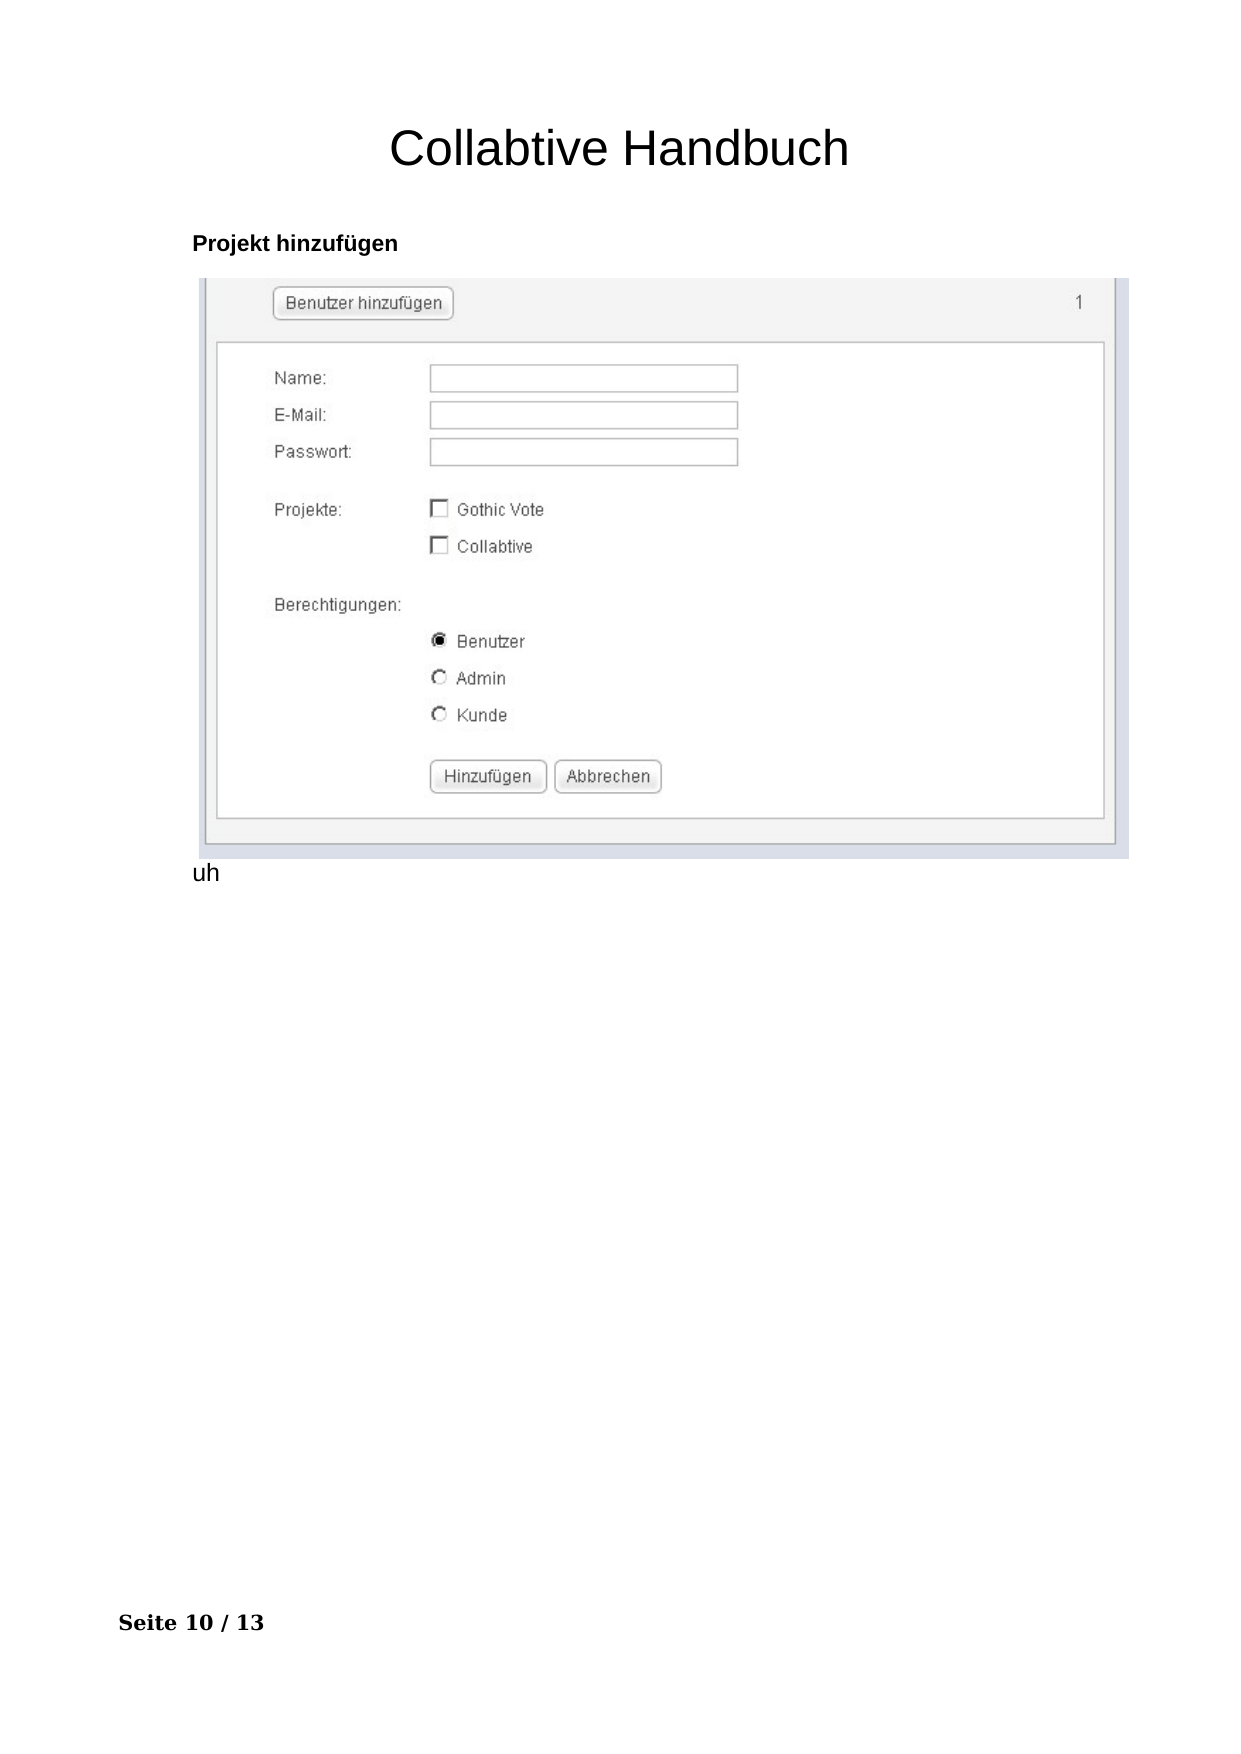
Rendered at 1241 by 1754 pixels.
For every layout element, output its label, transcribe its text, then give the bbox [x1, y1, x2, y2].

text uh [192, 269, 1122, 887]
subtitle Projekt hinzufügen [192, 230, 1122, 256]
picture [198, 278, 1129, 859]
